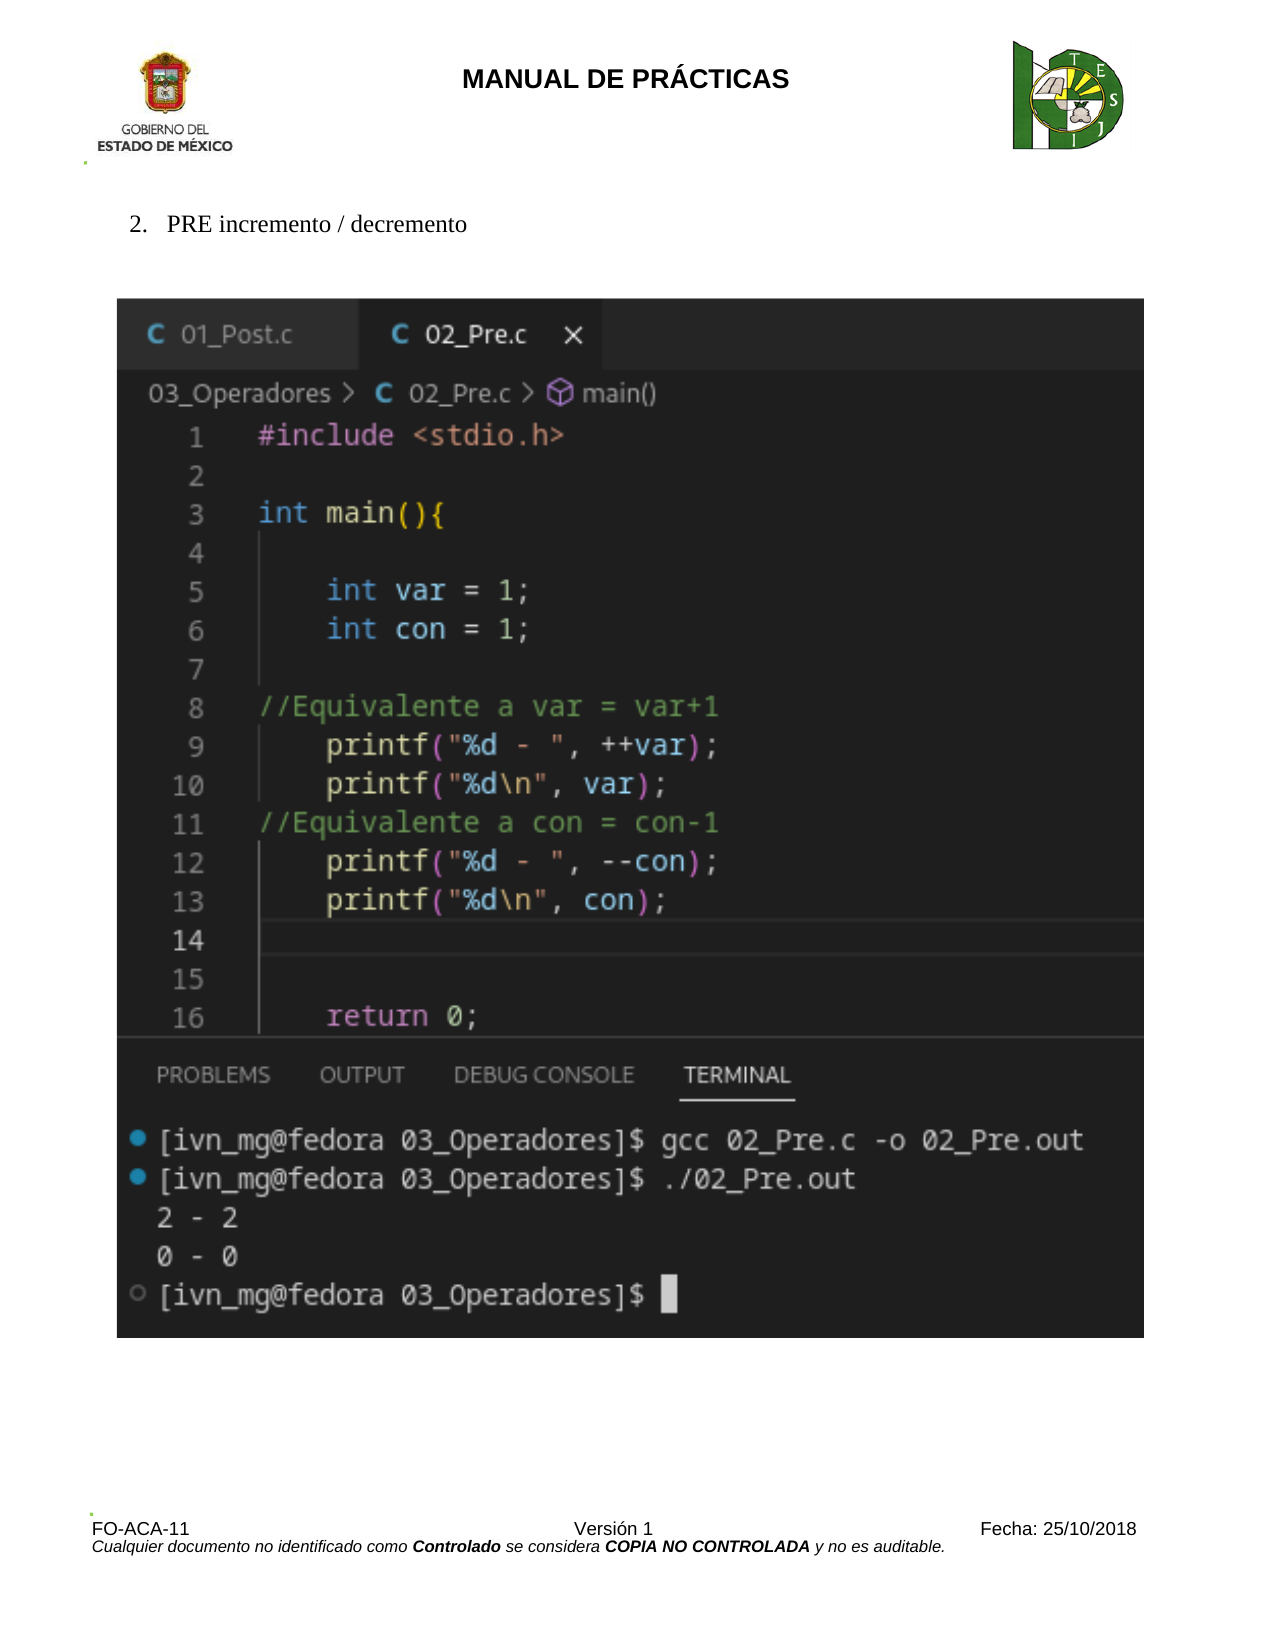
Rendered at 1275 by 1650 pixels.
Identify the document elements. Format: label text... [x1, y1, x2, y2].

list PRE incremento / decremento [129, 209, 1177, 238]
picture [1012, 40, 1130, 156]
picture [116, 298, 1144, 1338]
picture [89, 41, 235, 160]
